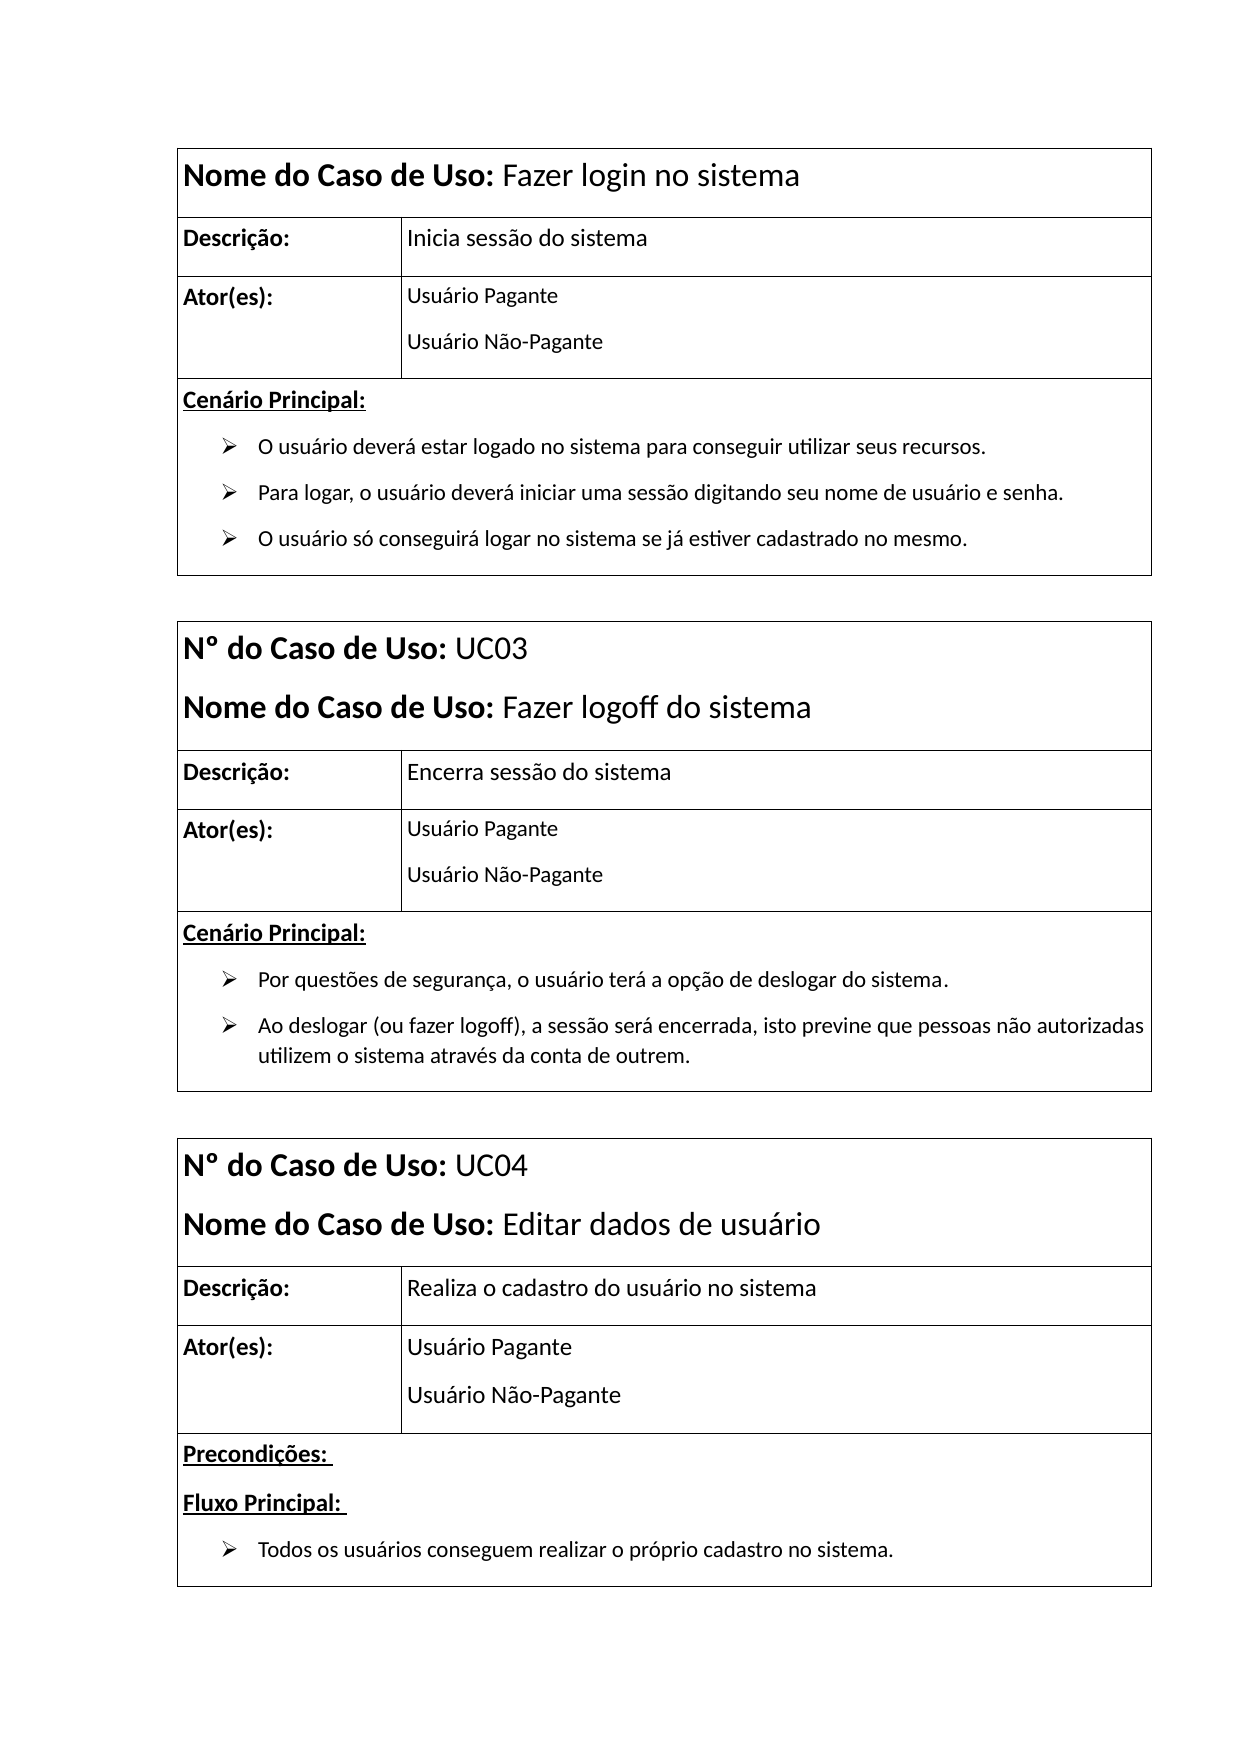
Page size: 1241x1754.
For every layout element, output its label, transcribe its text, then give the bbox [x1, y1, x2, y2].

table_header Nº do Caso de Uso: UC03 Nome do Caso de Uso: Fazer logoff do sistema [178, 622, 1151, 750]
table_cell Usuário Pagante Usuário Não-Pagante [402, 277, 1151, 378]
table_cell Encerra sessão do sistema [402, 751, 1151, 808]
table_cell Realiza o cadastro do usuário no sistema [402, 1267, 1151, 1325]
table_cell Ator(es): [178, 277, 401, 378]
table_cell Ator(es): [178, 1326, 401, 1432]
table_cell Descrição: [178, 1267, 401, 1325]
table_cell Usuário Pagante Usuário Não-Pagante [402, 1326, 1151, 1432]
table_cell Descrição: [178, 218, 401, 276]
table_cell Descrição: [178, 751, 401, 808]
table_cell Inicia sessão do sistema [402, 218, 1151, 276]
table_cell Precondições: Fluxo Principal: Todos os usuários conseguem realizar o próprio cadastro no sistema. No momento do cadastro, o usuário deverá informar nome de usuário, senha, endereço eletrônico (e-mail) e, se optar pela conta paga, também poderá cadastrar um meio de pagamento. Fluxo Alternativo: Fluxo de Exceção: Pós-condições: [178, 1434, 1151, 1586]
table_cell Cenário Principal: O usuário deverá estar logado no sistema para conseguir utilizar seus recursos. Para logar, o usuário deverá iniciar uma sessão digitando seu nome de usuário e senha. O usuário só conseguirá logar no sistema se já estiver cadastrado no mesmo. [178, 379, 1151, 575]
table_cell Usuário Pagante Usuário Não-Pagante [402, 810, 1151, 911]
table_header Nº do Caso de Uso: UC04 Nome do Caso de Uso: Editar dados de usuário [178, 1139, 1151, 1266]
table_header Nome do Caso de Uso: Fazer login no sistema [178, 149, 1151, 217]
table_cell Ator(es): [178, 810, 401, 911]
table_cell Cenário Principal: Por questões de segurança, o usuário terá a opção de deslogar do sistema. Ao deslogar (ou fazer logoff), a sessão será encerrada, isto previne que pessoas não autorizadas utilizem o sistema através da conta de outrem. [178, 912, 1151, 1091]
